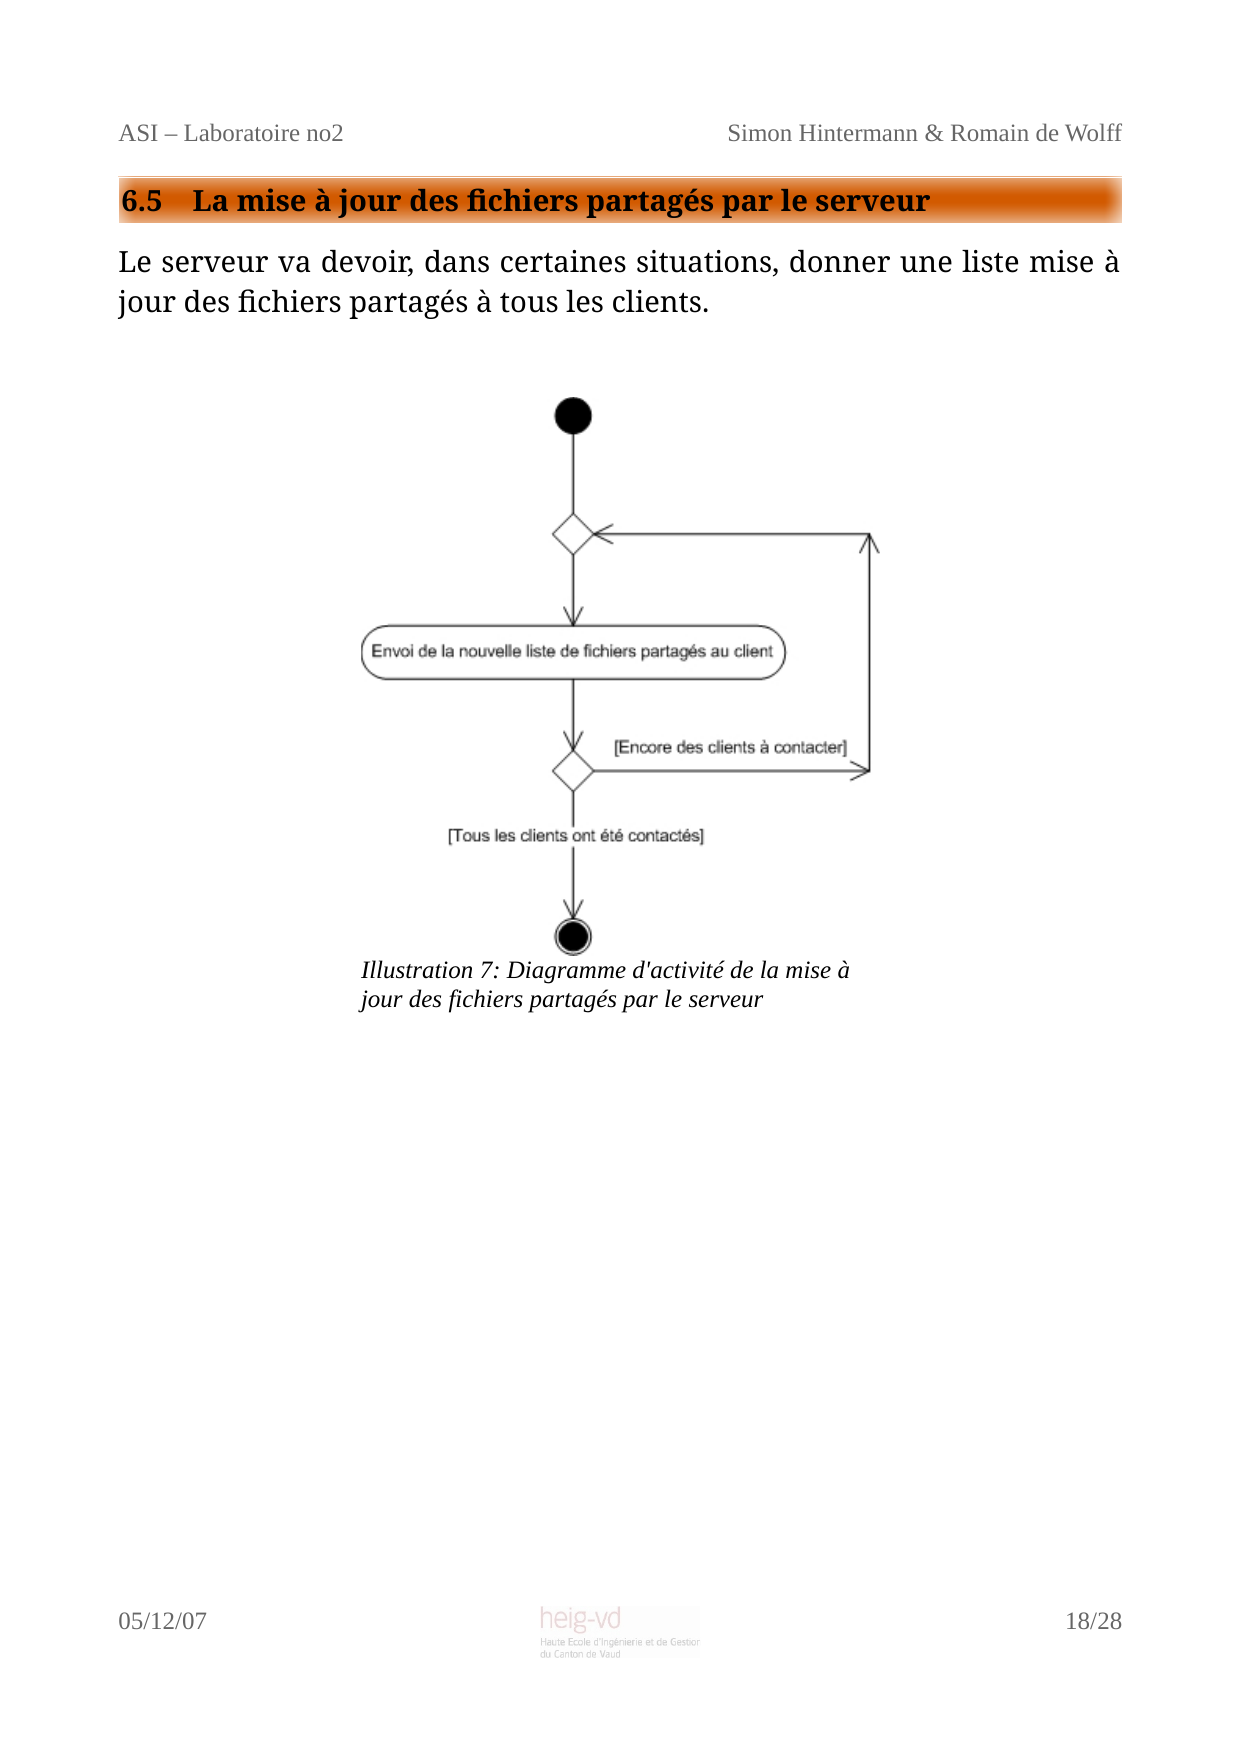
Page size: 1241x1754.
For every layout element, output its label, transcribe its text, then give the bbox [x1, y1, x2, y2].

picture [361, 397, 880, 956]
text Illustration 7: Diagramme d'activité de la mise à jour des fichiers partagés par le serveur [361, 956, 879, 1013]
text Le serveur va devoir, dans certaines situations, donner une liste mise à jour des fichiers partagés à tous les clients. [118, 241, 1122, 321]
subtitle La mise à jour des fichiers partagés par le serveur [119, 178, 1122, 223]
picture [540, 1606, 700, 1658]
